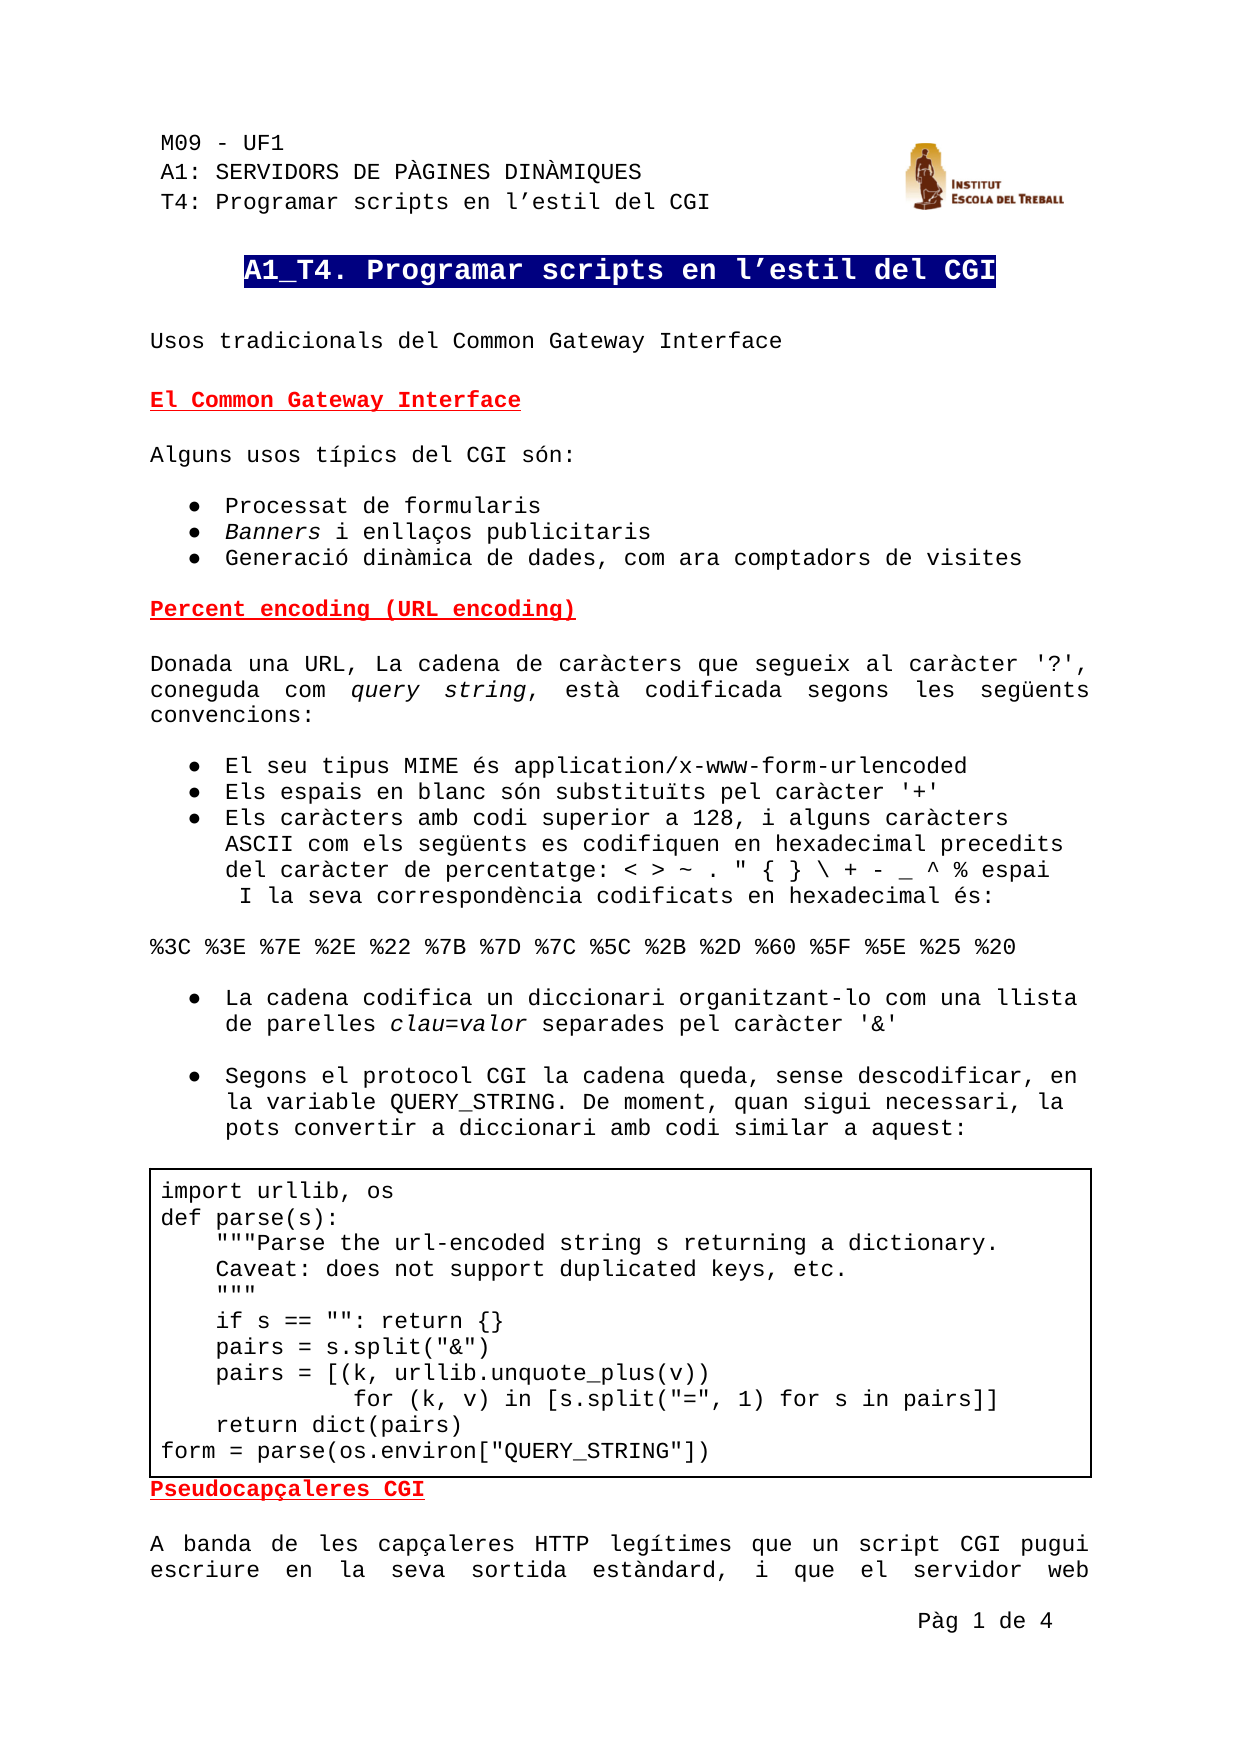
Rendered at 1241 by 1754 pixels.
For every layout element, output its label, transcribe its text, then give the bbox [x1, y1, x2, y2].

text Alguns usos típics del CGI són: [150, 443, 1090, 469]
list Generació dinàmica de dades, com ara comptadors de visites [187, 546, 1090, 572]
list Processat de formularis [187, 494, 1090, 520]
text A1_T4. Programar scripts en l’estil del CGI [150, 255, 1090, 288]
text Pseudocapçaleres CGI [150, 1478, 1090, 1504]
list Banners i enllaços publicitaris [187, 520, 1090, 546]
list Segons el protocol CGI la cadena queda, sense descodificar, en la variable QUERY_STRING. De moment, quan sigui necessari, la pots convertir a diccionari amb codi similar a aquest: [187, 1064, 1090, 1142]
text Usos tradicionals del Common Gateway Interface [150, 329, 1090, 355]
list Els caràcters amb codi superior a 128, i alguns caràcters ASCII com els següents es codifiquen en hexadecimal precedits del caràcter de percentatge: < > ~ . " { } \ + - _ ^ % espai I la seva correspondència codificats en hexadecimal és: [187, 807, 1090, 910]
text Donada una URL, La cadena de caràcters que segueix al caràcter '?', coneguda com query string, està codificada segons les següents convencions: [150, 652, 1090, 730]
text Percent encoding (URL encoding) [150, 597, 1090, 623]
list Els espais en blanc són substituïts pel caràcter '+' [187, 781, 1090, 807]
list La cadena codifica un diccionari organitzant-lo com una llista de parelles clau=valor separades pel caràcter '&' [187, 986, 1090, 1064]
list El seu tipus MIME és application/x-www-form-urlencoded [187, 755, 1090, 781]
table_header import urllib, os def parse(s): """Parse the url-encoded string s returning a dictionary. Caveat: does not support duplicated keys, etc. """ if s == "": return {} pairs = s.split("&") pairs = [(k, urllib.unquote_plus(v)) for (k, v) in [s.split("=", 1) for s in pairs]] return dict(pairs) form = parse(os.environ["QUERY_STRING"]) [151, 1170, 1090, 1476]
picture [895, 132, 1078, 215]
text El Common Gateway Interface [150, 389, 1090, 414]
text %3C %3E %7E %2E %22 %7B %7D %7C %5C %2B %2D %60 %5F %5E %25 %20 [150, 935, 1090, 961]
text A banda de les capçaleres HTTP legítimes que un script CGI pugui escriure en la seva sortida estàndard, i que el servidor web [150, 1532, 1090, 1584]
